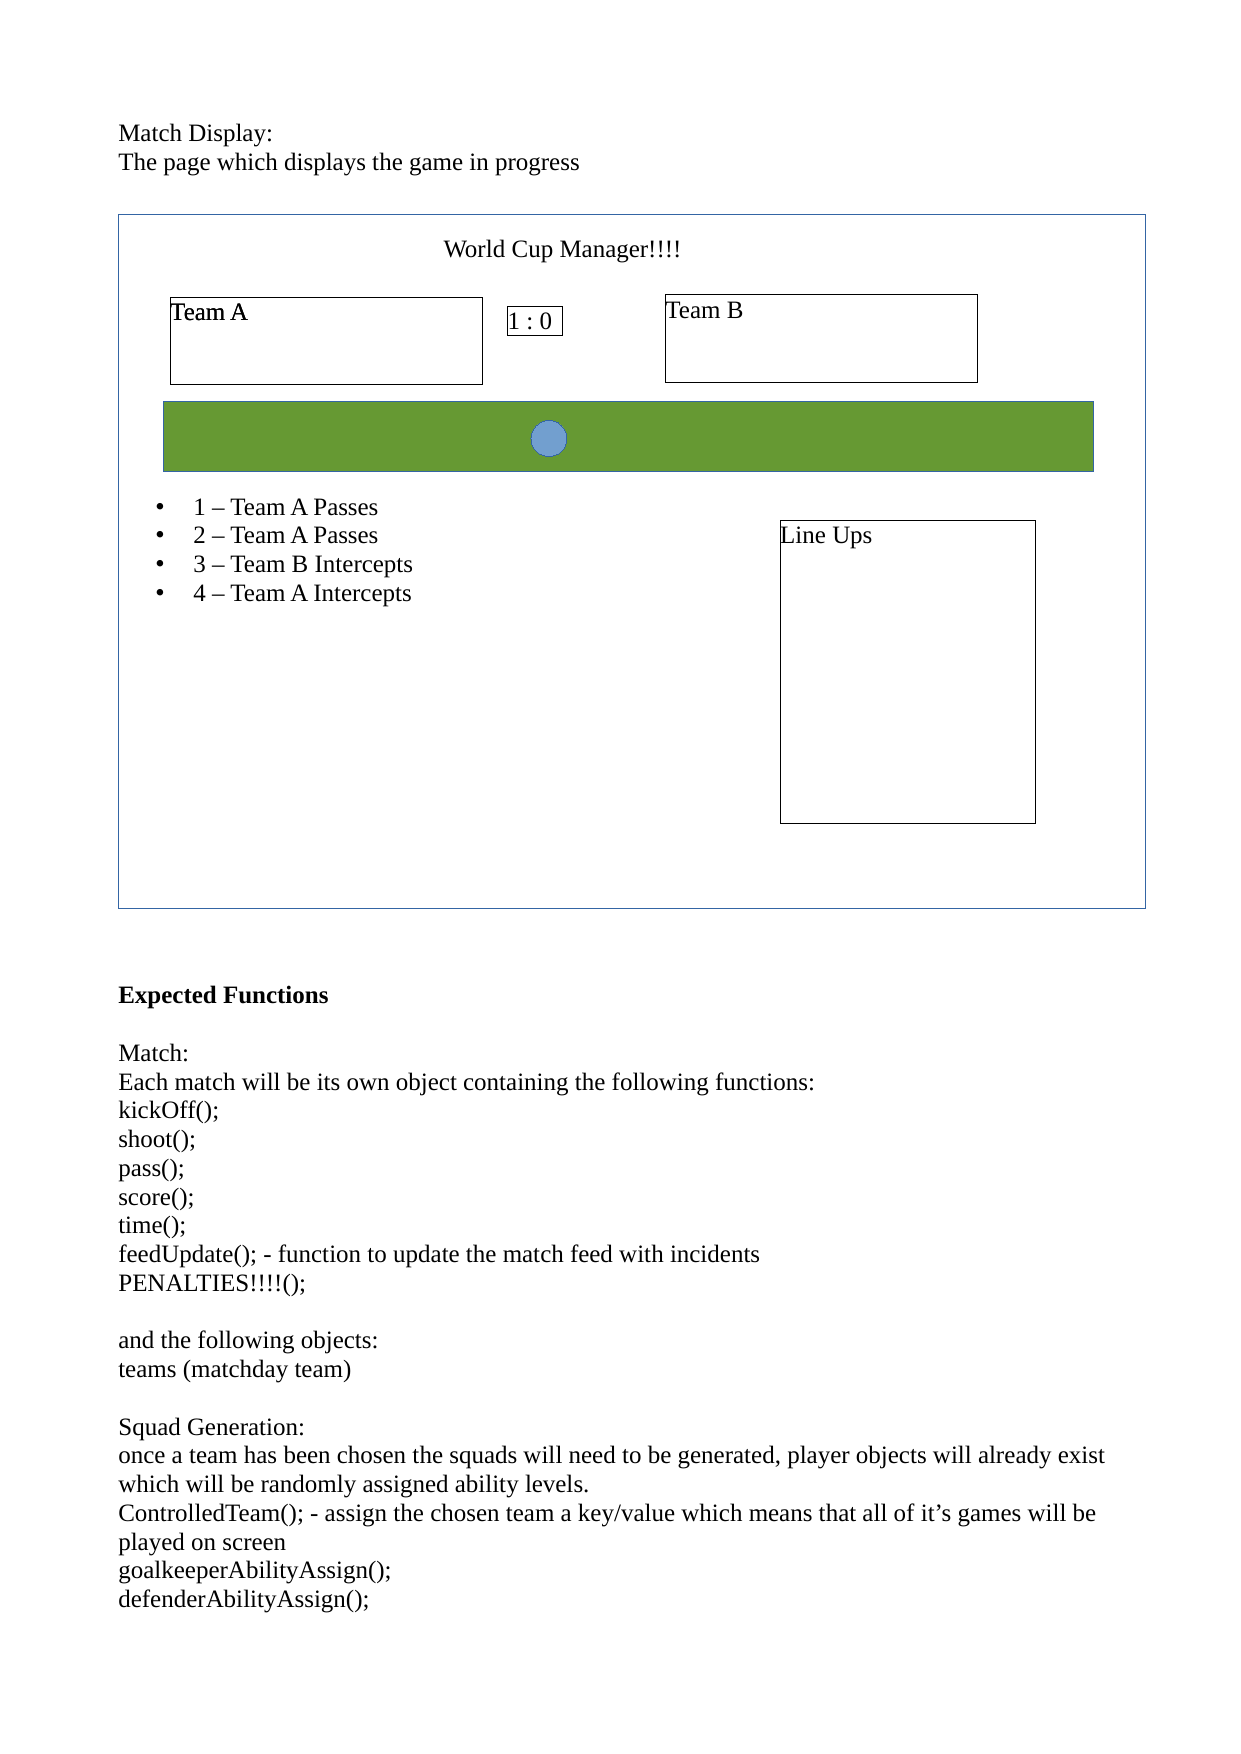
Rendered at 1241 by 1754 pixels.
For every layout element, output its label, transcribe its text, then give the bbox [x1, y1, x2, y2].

text shoot(); [118, 1124, 1122, 1153]
text The page which displays the game in progress [118, 147, 1122, 176]
text kickOff(); [118, 1096, 1122, 1124]
list [1036, 549, 1122, 578]
text PENALTIES!!!!(); [118, 1268, 1122, 1297]
text pass(); [118, 1153, 1122, 1182]
list 4 – Team A Intercepts [156, 578, 780, 607]
list [781, 549, 1035, 578]
text ControlledTeam(); - assign the chosen team a key/value which means that all of it’s games will be played on screen [118, 1498, 1122, 1556]
text time(); [118, 1211, 1122, 1239]
text score(); [118, 1182, 1122, 1211]
list 2 – Team A Passes [781, 521, 1035, 549]
text Match Display: [118, 118, 1122, 147]
text and the following objects: [118, 1326, 1122, 1354]
text defenderAbilityAssign(); [118, 1584, 1122, 1613]
list [1036, 578, 1122, 607]
text Expected Functions [118, 981, 1122, 1009]
text Match: [118, 1038, 1122, 1067]
list 2 – Team A Passes [156, 521, 780, 549]
list [781, 578, 1035, 607]
text once a team has been chosen the squads will need to be generated, player objects will already exist which will be randomly assigned ability levels. [118, 1441, 1122, 1498]
text teams (matchday team) [118, 1354, 1122, 1383]
text goalkeeperAbilityAssign(); [118, 1556, 1122, 1584]
list 2 – Team A Passes [1036, 521, 1122, 549]
text Each match will be its own object containing the following functions: [118, 1067, 1122, 1096]
text feedUpdate(); - function to update the match feed with incidents [118, 1239, 1122, 1268]
list 3 – Team B Intercepts [156, 549, 780, 578]
list 1 – Team A Passes [156, 492, 1122, 521]
text Squad Generation: [118, 1412, 1122, 1441]
